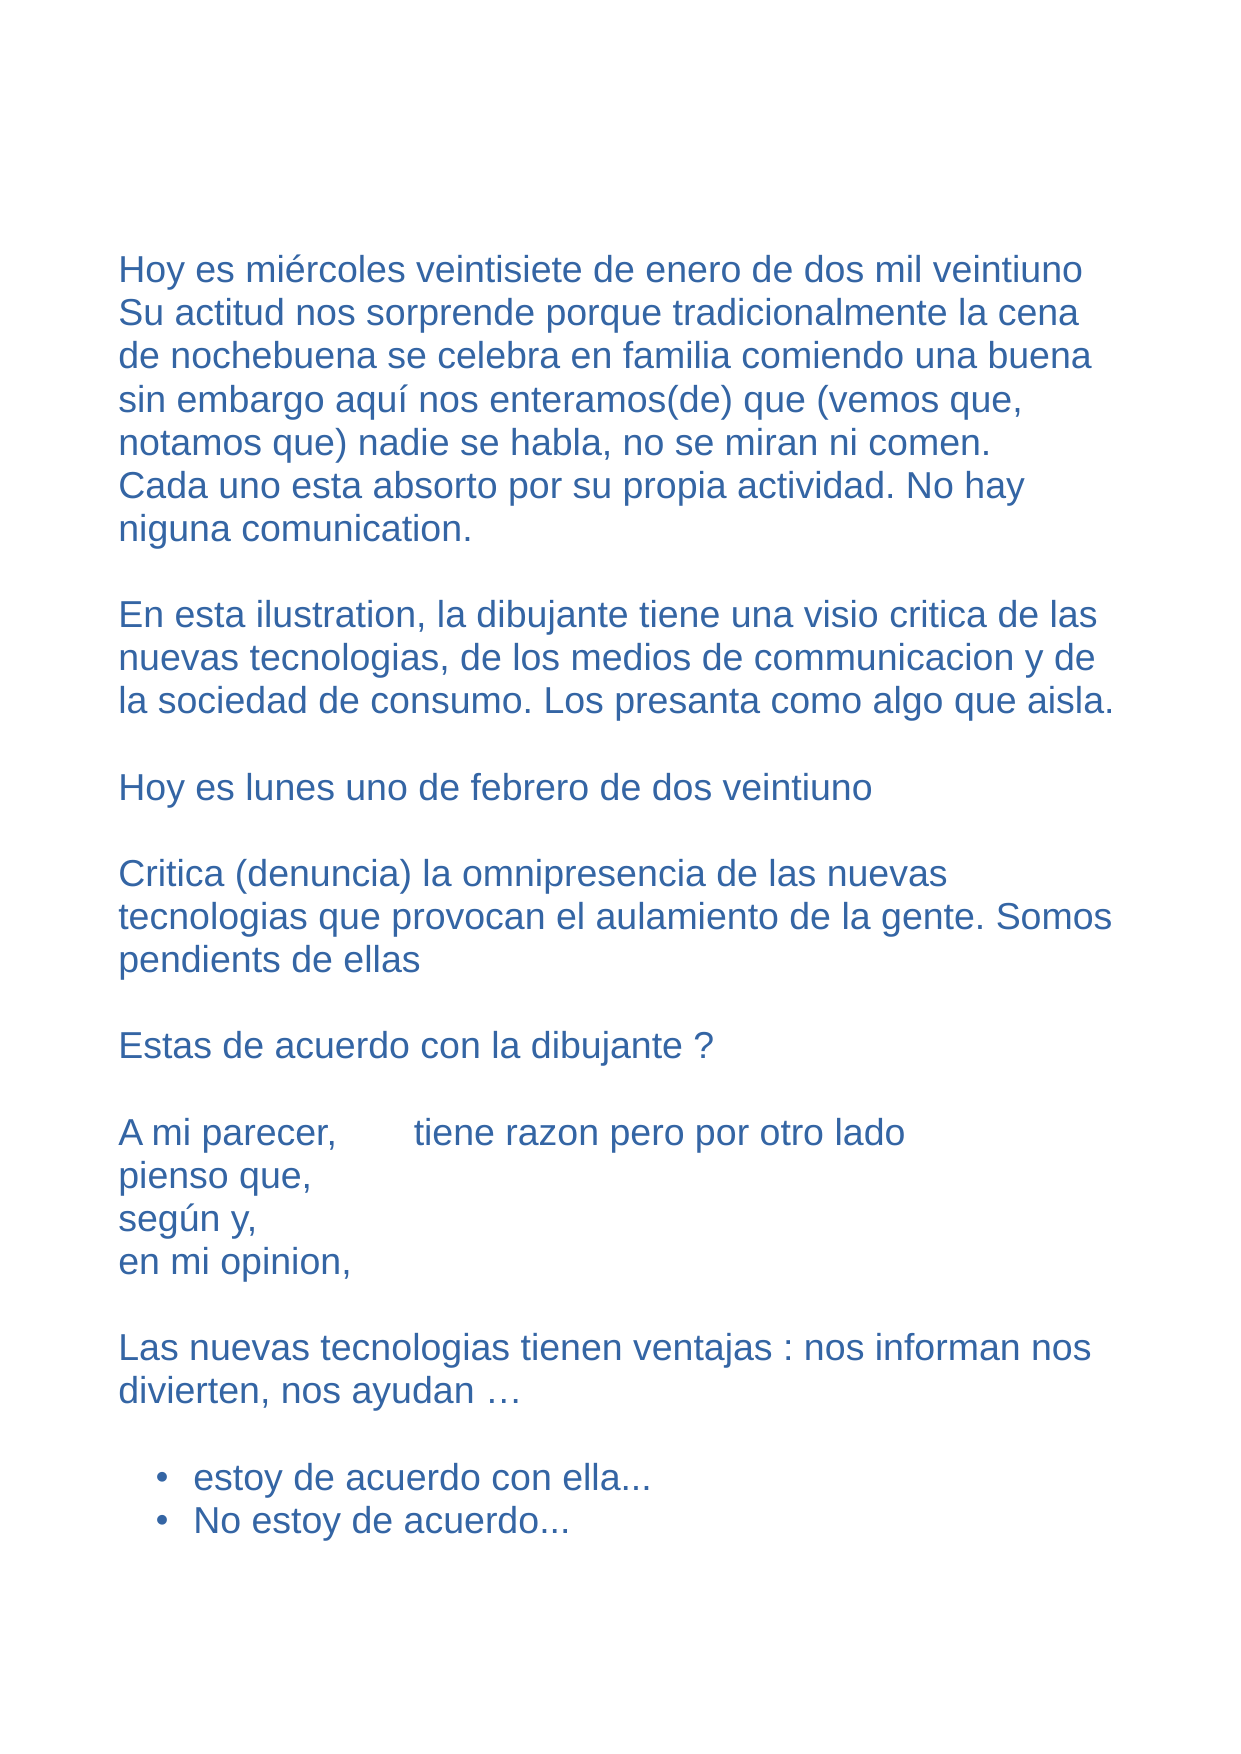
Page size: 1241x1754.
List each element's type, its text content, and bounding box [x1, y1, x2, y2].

text Hoy es lunes uno de febrero de dos veintiuno [118, 765, 1122, 808]
text en mi opinion, [118, 1239, 1122, 1282]
list estoy de acuerdo con ella... [156, 1455, 1122, 1498]
text En esta ilustration, la dibujante tiene una visio critica de las nuevas tecnologias, de los medios de communicacion y de la sociedad de consumo. Los presanta como algo que aisla. [118, 592, 1122, 722]
text Las nuevas tecnologias tienen ventajas : nos informan nos divierten, nos ayudan … [118, 1326, 1122, 1412]
text pienso que, [118, 1153, 1122, 1196]
text Hoy es miércoles veintisiete de enero de dos mil veintiuno [118, 247, 1122, 291]
text Su actitud nos sorprende porque tradicionalmente la cena de nochebuena se celebra en familia comiendo una buena sin embargo aquí nos enteramos(de) que (vemos que, notamos que) nadie se habla, no se miran ni comen. [118, 291, 1122, 463]
text Cada uno esta absorto por su propia actividad. No hay niguna comunication. [118, 463, 1122, 549]
text A mi parecer, tiene razon pero por otro lado [118, 1110, 1122, 1153]
text Critica (denuncia) la omnipresencia de las nuevas tecnologias que provocan el aulamiento de la gente. Somos pendients de ellas [118, 851, 1122, 981]
text Estas de acuerdo con la dibujante ? [118, 1024, 1122, 1067]
text según y, [118, 1196, 1122, 1239]
list No estoy de acuerdo... [156, 1498, 1122, 1541]
